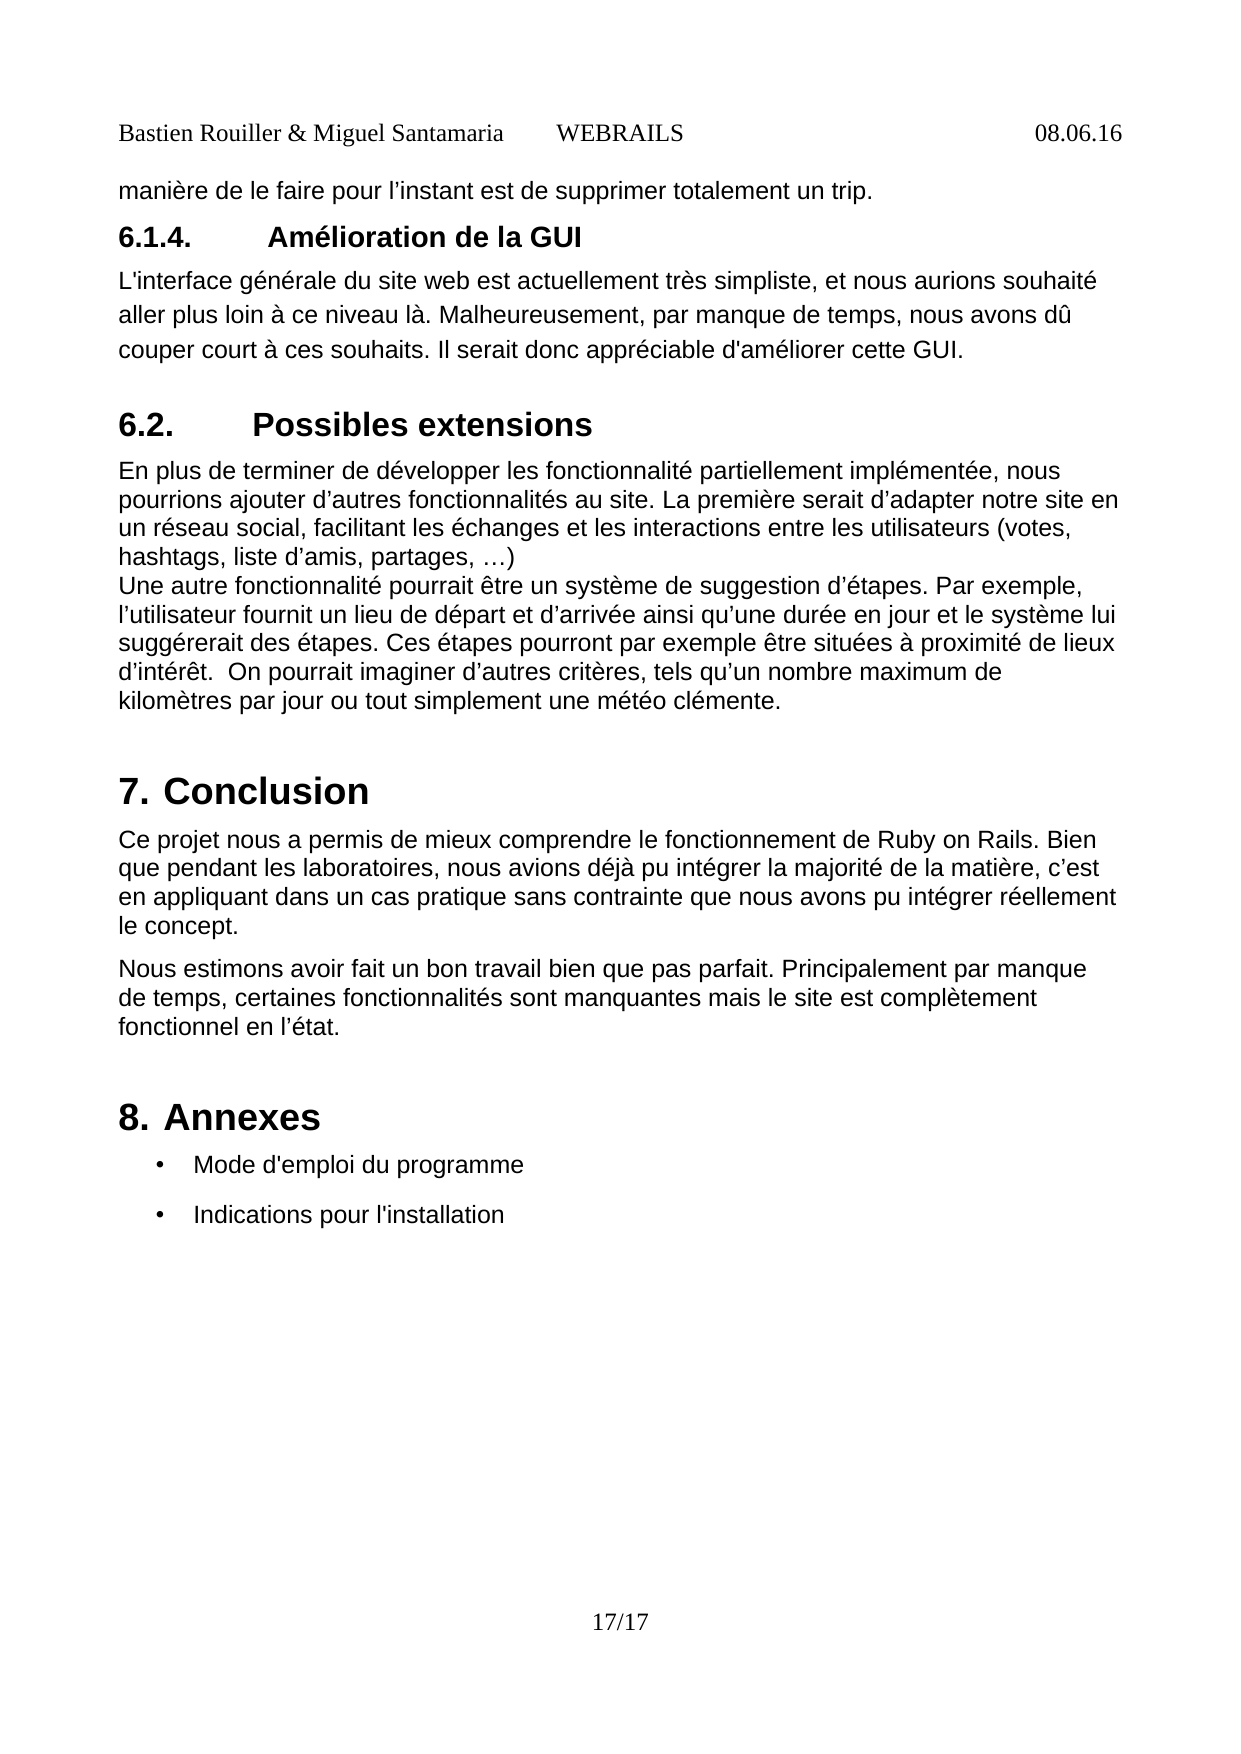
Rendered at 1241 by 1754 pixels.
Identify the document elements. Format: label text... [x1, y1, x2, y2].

text L'interface générale du site web est actuellement très simpliste, et nous aurions souhaité aller plus loin à ce niveau là. Malheureusement, par manque de temps, nous avons dû couper court à ces souhaits. Il serait donc appréciable d'améliorer cette GUI. [118, 266, 1122, 364]
subtitle Possibles extensions [118, 405, 1122, 443]
text Ce projet nous a permis de mieux comprendre le fonctionnement de Ruby on Rails. Bien que pendant les laboratoires, nous avions déjà pu intégrer la majorité de la matière, c’est en appliquant dans un cas pratique sans contrainte que nous avons pu intégrer réellement le concept. [118, 824, 1122, 939]
subtitle Annexes [118, 1094, 1122, 1138]
list Indications pour l'installation [156, 1200, 1122, 1228]
list Mode d'emploi du programme [156, 1151, 1122, 1179]
text Une autre fonctionnalité pourrait être un système de suggestion d’étapes. Par exemple, l’utilisateur fournit un lieu de départ et d’arrivée ainsi qu’une durée en jour et le système lui suggérerait des étapes. Ces étapes pourront par exemple être situées à proximité de lieux d’intérêt. On pourrait imaginer d’autres critères, tels qu’un nombre maximum de kilomètres par jour ou tout simplement une météo clémente. [118, 571, 1122, 715]
text Nous estimons avoir fait un bon travail bien que pas parfait. Principalement par manque de temps, certaines fonctionnalités sont manquantes mais le site est complètement fonctionnel en l’état. [118, 954, 1122, 1041]
subtitle Amélioration de la GUI [118, 220, 1122, 253]
subtitle Conclusion [118, 768, 1122, 812]
text En plus de terminer de développer les fonctionnalité partiellement implémentée, nous pourrions ajouter d’autres fonctionnalités au site. La première serait d’adapter notre site en un réseau social, facilitant les échanges et les interactions entre les utilisateurs (votes, hashtags, liste d’amis, partages, …) [118, 456, 1122, 571]
text manière de le faire pour l’instant est de supprimer totalement un trip. [118, 176, 1122, 205]
